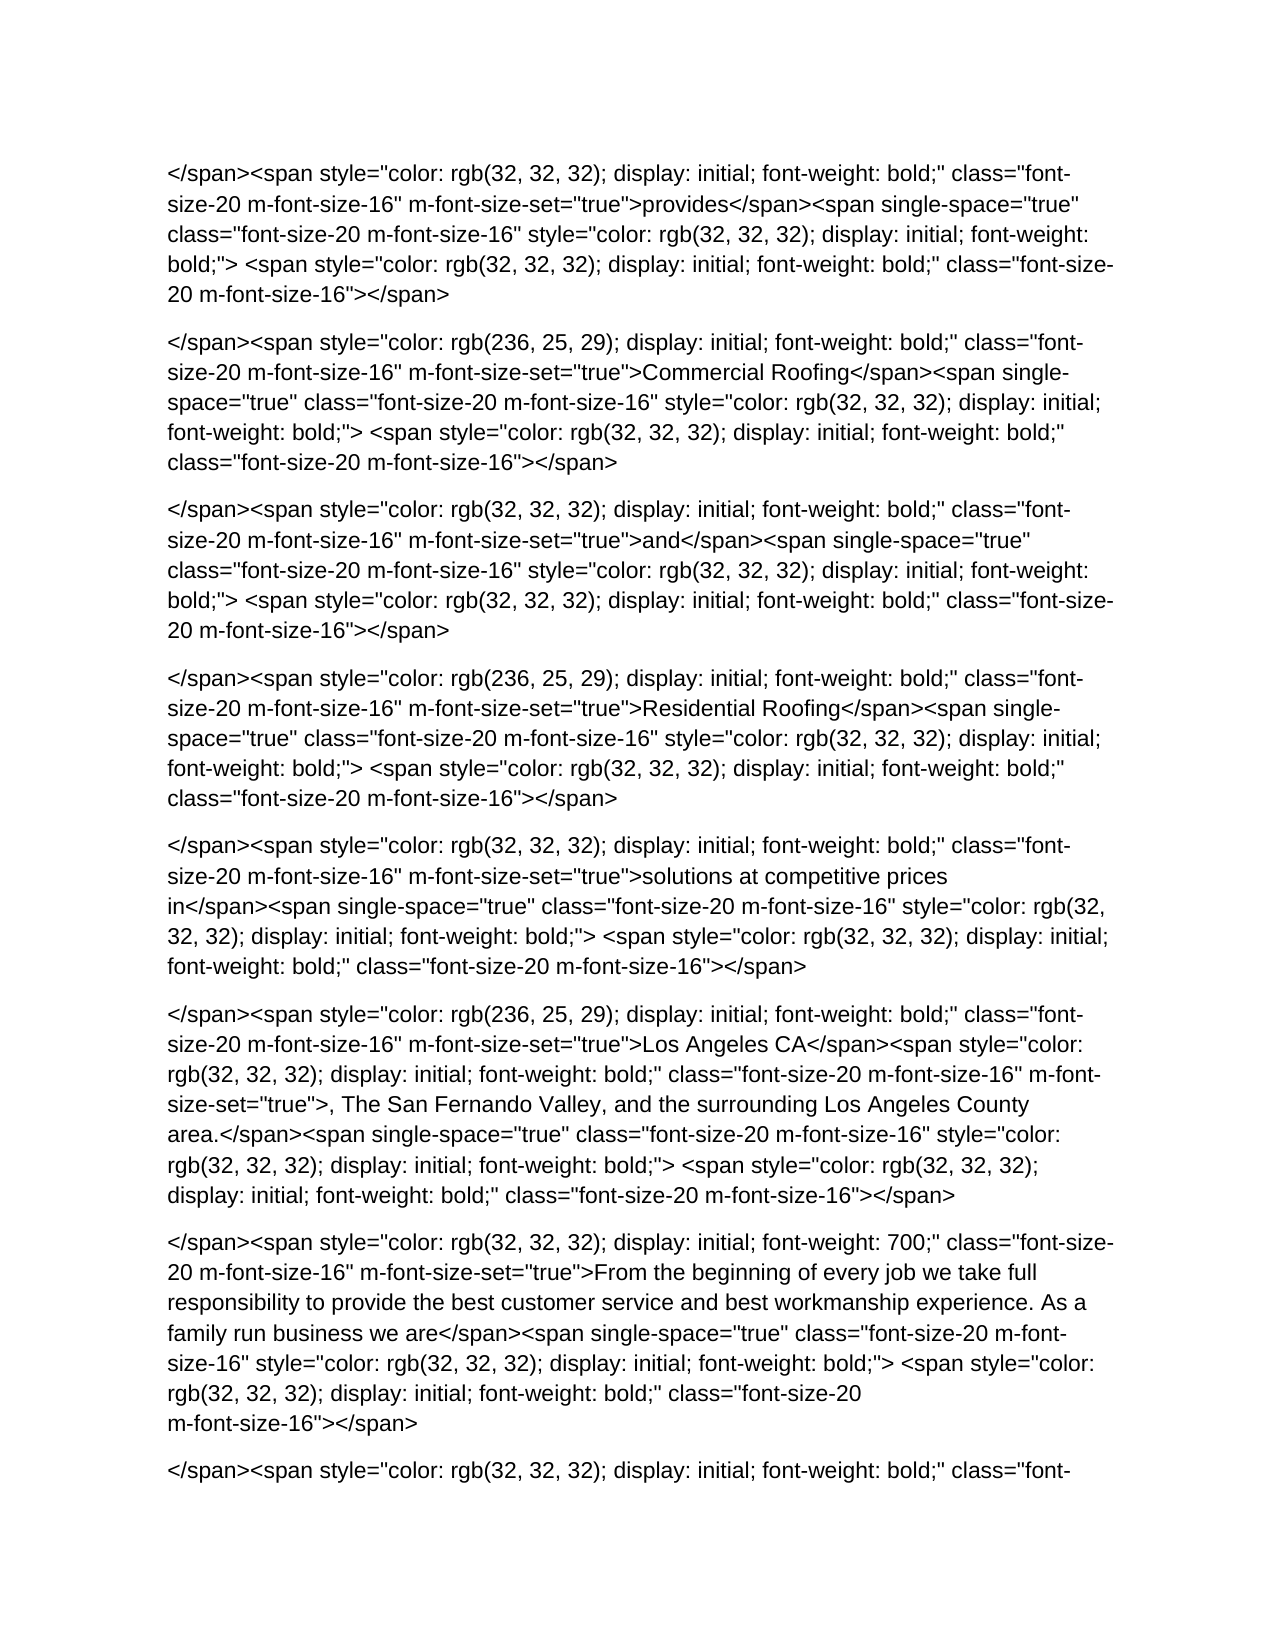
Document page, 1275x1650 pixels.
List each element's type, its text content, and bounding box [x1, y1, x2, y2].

table_cell </span><span style="color: rgb(32, 32, 32); display: initial; font-weight: 700;" class="font-size-20 m-font-size-16" m-font-size-set="true">From the beginning of every job we take full responsibility to provide the best customer service and best workmanship experience. As a family run business we are</span><span single-space="true" class="font-size-20 m-font-size-16" style="color: rgb(32, 32, 32); display: initial; font-weight: bold;"> <span style="color: rgb(32, 32, 32); display: initial; font-weight: bold;" class="font-size-20 m-font-size-16"></span> [157, 1219, 1125, 1447]
table_cell </span><span style="color: rgb(32, 32, 32); display: initial; font-weight: bold;" class="font-size-20 m-font-size-16" m-font-size-set="true">and</span><span single-space="true" class="font-size-20 m-font-size-16" style="color: rgb(32, 32, 32); display: initial; font-weight: bold;"> <span style="color: rgb(32, 32, 32); display: initial; font-weight: bold;" class="font-size-20 m-font-size-16"></span> [157, 486, 1125, 654]
table_cell [150, 990, 157, 1218]
table_cell </span><span style="color: rgb(32, 32, 32); display: initial; font-weight: bold;" class="font-size-20 m-font-size-16" m-font-size-set="true">solutions at competitive prices in</span><span single-space="true" class="font-size-20 m-font-size-16" style="color: rgb(32, 32, 32); display: initial; font-weight: bold;"> <span style="color: rgb(32, 32, 32); display: initial; font-weight: bold;" class="font-size-20 m-font-size-16"></span> [157, 822, 1125, 990]
table_cell [150, 822, 157, 990]
table_cell [150, 150, 157, 318]
table_cell [150, 1219, 157, 1447]
table_cell </span><span style="color: rgb(236, 25, 29); display: initial; font-weight: bold;" class="font-size-20 m-font-size-16" m-font-size-set="true">Commercial Roofing</span><span single-space="true" class="font-size-20 m-font-size-16" style="color: rgb(32, 32, 32); display: initial; font-weight: bold;"> <span style="color: rgb(32, 32, 32); display: initial; font-weight: bold;" class="font-size-20 m-font-size-16"></span> [157, 318, 1125, 486]
table_cell [150, 1447, 157, 1499]
table_cell [150, 486, 157, 654]
table_cell [150, 318, 157, 486]
table_cell [150, 654, 157, 822]
table_cell </span><span style="color: rgb(32, 32, 32); display: initial; font-weight: bold;" class="font-size-20 m-font-size-16" m-font-size-set="true">provides</span><span single-space="true" class="font-size-20 m-font-size-16" style="color: rgb(32, 32, 32); display: initial; font-weight: bold;"> <span style="color: rgb(32, 32, 32); display: initial; font-weight: bold;" class="font-size-20 m-font-size-16"></span> [157, 150, 1125, 318]
table_cell </span><span style="color: rgb(236, 25, 29); display: initial; font-weight: bold;" class="font-size-20 m-font-size-16" m-font-size-set="true">Residential Roofing</span><span single-space="true" class="font-size-20 m-font-size-16" style="color: rgb(32, 32, 32); display: initial; font-weight: bold;"> <span style="color: rgb(32, 32, 32); display: initial; font-weight: bold;" class="font-size-20 m-font-size-16"></span> [157, 654, 1125, 822]
table_cell </span><span style="color: rgb(32, 32, 32); display: initial; font-weight: bold;" class="font- [157, 1447, 1125, 1499]
table_cell </span><span style="color: rgb(236, 25, 29); display: initial; font-weight: bold;" class="font-size-20 m-font-size-16" m-font-size-set="true">Los Angeles CA</span><span style="color: rgb(32, 32, 32); display: initial; font-weight: bold;" class="font-size-20 m-font-size-16" m-font-size-set="true">, The San Fernando Valley, and the surrounding Los Angeles County area.</span><span single-space="true" class="font-size-20 m-font-size-16" style="color: rgb(32, 32, 32); display: initial; font-weight: bold;"> <span style="color: rgb(32, 32, 32); display: initial; font-weight: bold;" class="font-size-20 m-font-size-16"></span> [157, 990, 1125, 1218]
